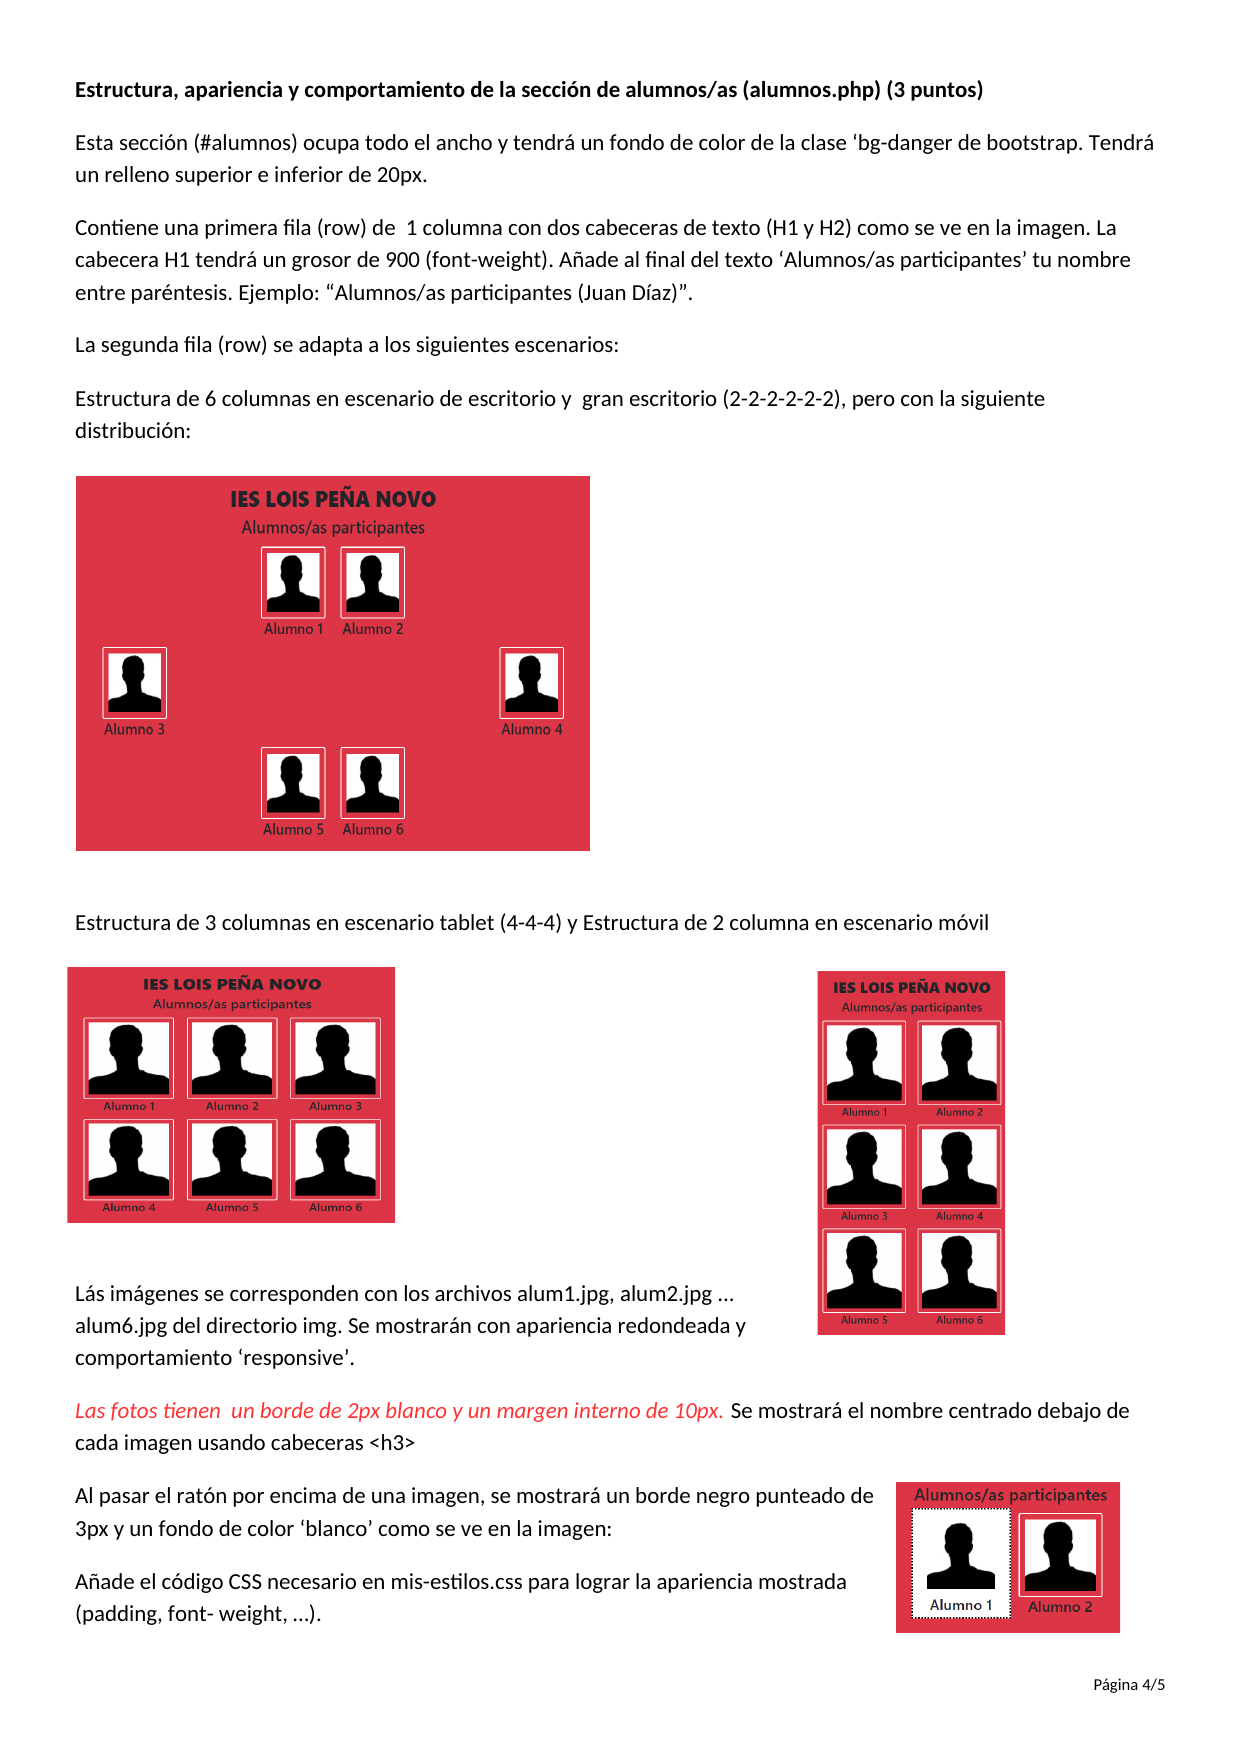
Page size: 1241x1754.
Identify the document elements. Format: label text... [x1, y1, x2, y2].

picture [896, 1482, 1121, 1633]
text Añade el código CSS necesario en mis-estilos.css para lograr la apariencia mostrada (padding, font- weight, …). [75, 1567, 896, 1627]
text [1121, 1567, 1165, 1627]
text Lás imágenes se corresponden con los archivos alum1.jpg, alum2.jpg ... alum6.jpg del directorio img. Se mostrarán con apariencia redondeada y comportamiento ‘responsive’. [75, 1279, 1165, 1371]
text Contiene una primera fila (row) de 1 columna con dos cabeceras de texto (H1 y H2) como se ve en la imagen. La cabecera H1 tendrá un grosor de 900 (font-weight). Añade al final del texto ‘Alumnos/as participantes’ tu nombre entre paréntesis. Ejemplo: “Alumnos/as participantes (Juan Díaz)”. [75, 213, 1165, 306]
text Esta sección (#alumnos) ocupa todo el ancho y tendrá un fondo de color de la clase ‘bg-danger de bootstrap. Tendrá un relleno superior e inferior de 20px. [75, 128, 1165, 188]
picture [817, 971, 1006, 1335]
text Estructura, apariencia y comportamiento de la sección de alumnos/as (alumnos.php) (3 puntos) [75, 75, 1165, 103]
text Estructura de 6 columnas en escenario de escritorio y gran escritorio (2-2-2-2-2-2), pero con la siguiente distribución: [75, 384, 1165, 444]
text Las fotos tienen un borde de 2px blanco y un margen interno de 10px. Se mostrará el nombre centrado debajo de cada imagen usando cabeceras <h3> [75, 1396, 1165, 1457]
text Al pasar el ratón por encima de una imagen, se mostrará un borde negro punteado de 3px y un fondo de color ‘blanco’ como se ve en la imagen: [75, 1482, 896, 1542]
text Estructura de 3 columnas en escenario tablet (4-4-4) y Estructura de 2 columna en escenario móvil [75, 908, 1165, 936]
picture [67, 967, 396, 1223]
text La segunda fila (row) se adapta a los siguientes escenarios: [75, 331, 1165, 359]
picture [76, 476, 590, 851]
